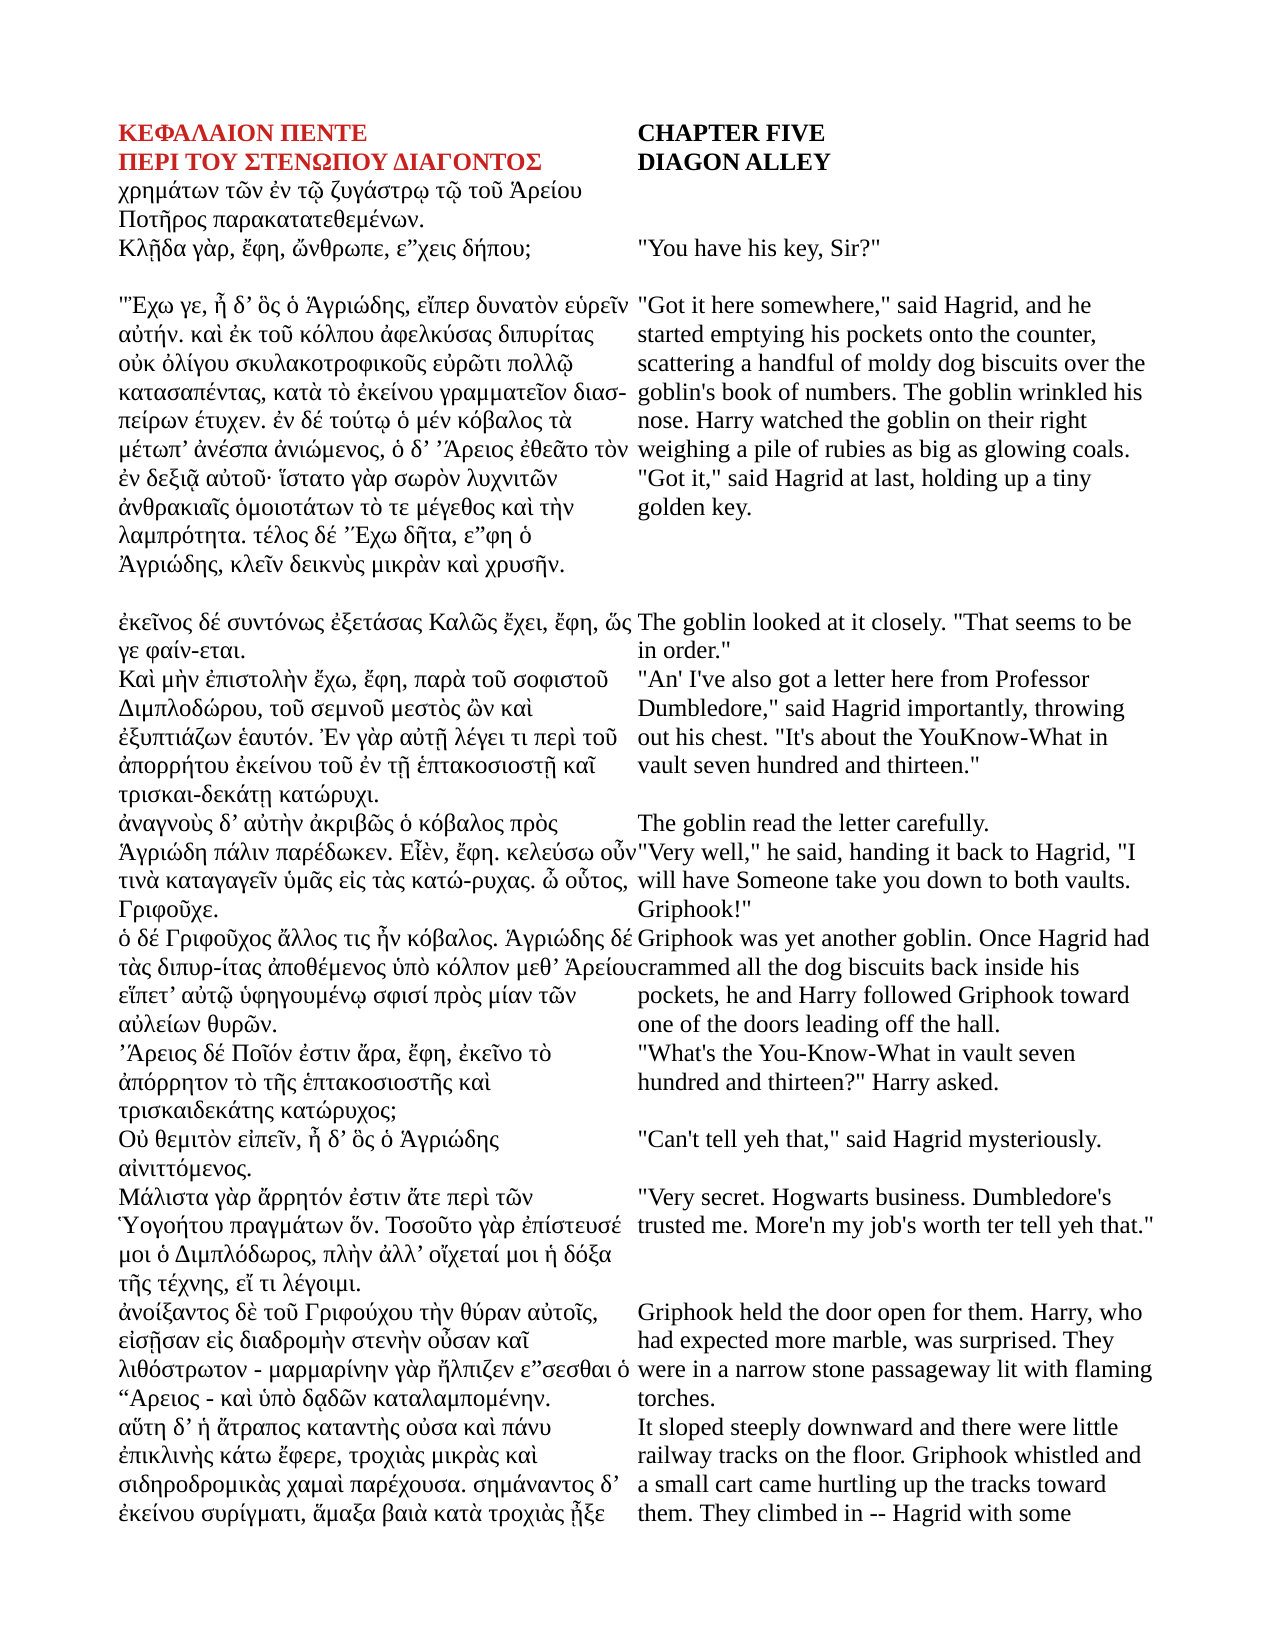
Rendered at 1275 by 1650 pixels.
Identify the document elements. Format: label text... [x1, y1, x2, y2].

table_cell ’Άρειος δέ Ποῖόν ἐστιν ἄρα, ἔφη, ἐκεῖνο τὸ ἀπόρρητον τὸ τῆς ἑπτακοσιοστῆς καὶ τρισκαιδεκάτης κατώρυχος; [118, 1038, 637, 1124]
table_cell ἀνοίξαντος δὲ τοῦ Γριφούχου τὴν θύραν αὐτοῖς, εἰσῇσαν εἰς διαδρομὴν στενὴν οὖσαν καῖ λιθόστρωτον - μαρμαρίνην γὰρ ἤλπιζεν ε”σεσθαι ὁ “Αρειος - καὶ ὑπὸ δᾳδῶν καταλαμπομένην. [118, 1297, 637, 1412]
table_cell Μάλιστα γὰρ ἄρρητόν ἐστιν ἄτε περὶ τῶν Ὑογοήτου πραγμάτων ὅν. Τοσοῦτο γὰρ ἐπίστευσέ μοι ὁ Διμπλόδωρος, πλὴν ἀλλ’ οἴχεταί μοι ἡ δόξα τῆς τέχνης, εἴ τι λέγοιμι. [118, 1182, 637, 1297]
table_cell "An' I've also got a letter here from Professor Dumbledore," said Hagrid importantly, throwing out his chest. "It's about the YouKnow-What in vault seven hundred and thirteen." [637, 664, 1157, 808]
table_cell ἐκεῖνος δέ συντόνως ἐξετάσας Καλῶς ἔχει, ἔφη, ὥς γε φαίν-εται. [118, 607, 637, 664]
table_cell "Got it here somewhere," said Hagrid, and he started emptying his pockets onto the counter, scattering a handful of moldy dog biscuits over the goblin's book of numbers. The goblin wrinkled his nose. Harry watched the goblin on their right weighing a pile of rubies as big as glowing coals. "Got it," said Hagrid at last, holding up a tiny golden key. [637, 291, 1157, 607]
table_cell "You have his key, Sir?" [637, 233, 1157, 262]
table_cell Griphook was yet another goblin. Once Hagrid had crammed all the dog biscuits back inside his pockets, he and Harry followed Griphook toward one of the doors leading off the hall. [637, 923, 1157, 1038]
table_cell "Can't tell yeh that," said Hagrid mysteriously. [637, 1124, 1157, 1182]
table_cell "Ἐχω γε, ἦ δ’ ὃς ὁ Ἁγριώδης, εἴπερ δυνατὸν εὑρεῖν αὐτήν. καὶ ἐκ τοῦ κόλπου ἀφελκύσας διπυρίτας οὐκ ὀλίγου σκυλακοτροφικοῦς εὐρῶτι πολλῷ κατασαπέντας, κατὰ τὸ ἐκείνου γραμματεῖον διασ-πείρων έτυχεν. ἐν δέ τούτῳ ὁ μέν κόβαλος τὰ μέτωπ’ ἀνέσπα ἀνιώμενος, ὁ δ’ ’Άρειος ἐθεᾶτο τὸν ἐν δεξιᾷ αὐτοῦ· ἵστατο γὰρ σωρὸν λυχνιτῶν ἀνθρακιαῖς ὁμοιοτάτων τὸ τε μέγεθος καὶ τὴν λαμπρότητα. τέλος δέ ’Έχω δῆτα, ε”φη ὁ Ἀγριώδης, κλεῖν δεικνὺς μικρὰν καὶ χρυσῆν. [118, 291, 637, 607]
table_cell χρημάτων τῶν ἐν τῷ ζυγάστρῳ τῷ τοῦ Ἁρείου Ποτῆρος παρακατατεθεμένων. [118, 176, 637, 233]
table_cell Καὶ μὴν ἐπιστολὴν ἔχω, ἔφη, παρὰ τοῦ σοφιστοῦ Διμπλοδώρου, τοῦ σεμνοῦ μεστὸς ὢν καὶ ἐξυπτιάζων ἑαυτόν. Ἐν γὰρ αὐτῇ λέγει τι περὶ τοῦ ἀπορρήτου ἐκείνου τοῦ ἐν τῇ ἑπτακοσιοστῇ καῖ τρισκαι-δεκάτῃ κατώρυχι. [118, 664, 637, 808]
table_cell The goblin read the letter carefully. "Very well," he said, handing it back to Hagrid, "I will have Someone take you down to both vaults. Griphook!" [637, 808, 1157, 923]
table_cell "Very secret. Hogwarts business. Dumbledore's trusted me. More'n my job's worth ter tell yeh that." [637, 1182, 1157, 1297]
table_cell ἀναγνοὺς δ’ αὐτὴν ἀκριβῶς ὁ κόβαλος πρὸς Ἁγριώδη πάλιν παρέδωκεν. Εἶὲν, ἔφη. κελεύσω οὖν τινὰ καταγαγεῖν ὑμᾶς εἰς τὰς κατώ-ρυχας. ὦ οὗτος, Γριφοῦχε. [118, 808, 637, 923]
table_cell "What's the You-Know-What in vault seven hundred and thirteen?" Harry asked. [637, 1038, 1157, 1124]
table_cell [637, 262, 1157, 291]
table_header ΚΕΦΑΛΑΙΟΝ ΠΕΝΤΕ ΠΕΡΙ ΤΟΥ ΣΤΕΝΩΠΟΥ ΔΙΑΓΟΝΤΟΣ [118, 118, 637, 176]
table_cell It sloped steeply downward and there were little railway tracks on the floor. Griphook whistled and a small cart came hurtling up the tracks toward them. They climbed in -- Hagrid with some [637, 1412, 1157, 1527]
table_cell [118, 262, 637, 291]
table_cell Οὐ θεμιτὸν εἰπεῖν, ἦ δ’ ὃς ὁ Ἁγριώδης αἰνιττόμενος. [118, 1124, 637, 1182]
table_header CHAPTER FIVE DIAGON ALLEY [637, 118, 1157, 176]
table_cell ὁ δέ Γριφοῦχος ἄλλος τις ἦν κόβαλος. Ἁγριώδης δέ τὰς διπυρ-ίτας ἀποθέμενος ὑπὸ κόλπον μεθ’ Ἁρείου εἵπετ’ αὐτῷ ὑφηγουμένῳ σφισί πρὸς μίαν τῶν αὐλείων θυρῶν. [118, 923, 637, 1038]
table_cell αὕτη δ’ ἡ ἄτραπος καταντὴς οὐσα καὶ πάνυ ἐπικλινὴς κάτω ἔφερε, τροχιὰς μικρὰς καὶ σιδηροδρομικὰς χαμαὶ παρέχουσα. σημάναντος δ’ ἐκείνου συρίγματι, ἅμαξα βαιὰ κατὰ τροχιὰς ᾖξε [118, 1412, 637, 1527]
table_cell Griphook held the door open for them. Harry, who had expected more marble, was surprised. They were in a narrow stone passageway lit with flaming torches. [637, 1297, 1157, 1412]
table_cell The goblin looked at it closely. "That seems to be in order." [637, 607, 1157, 664]
table_cell [637, 176, 1157, 233]
table_cell Κλῇδα γὰρ, ἔφη, ὤνθρωπε, ε”χεις δήπου; [118, 233, 637, 262]
